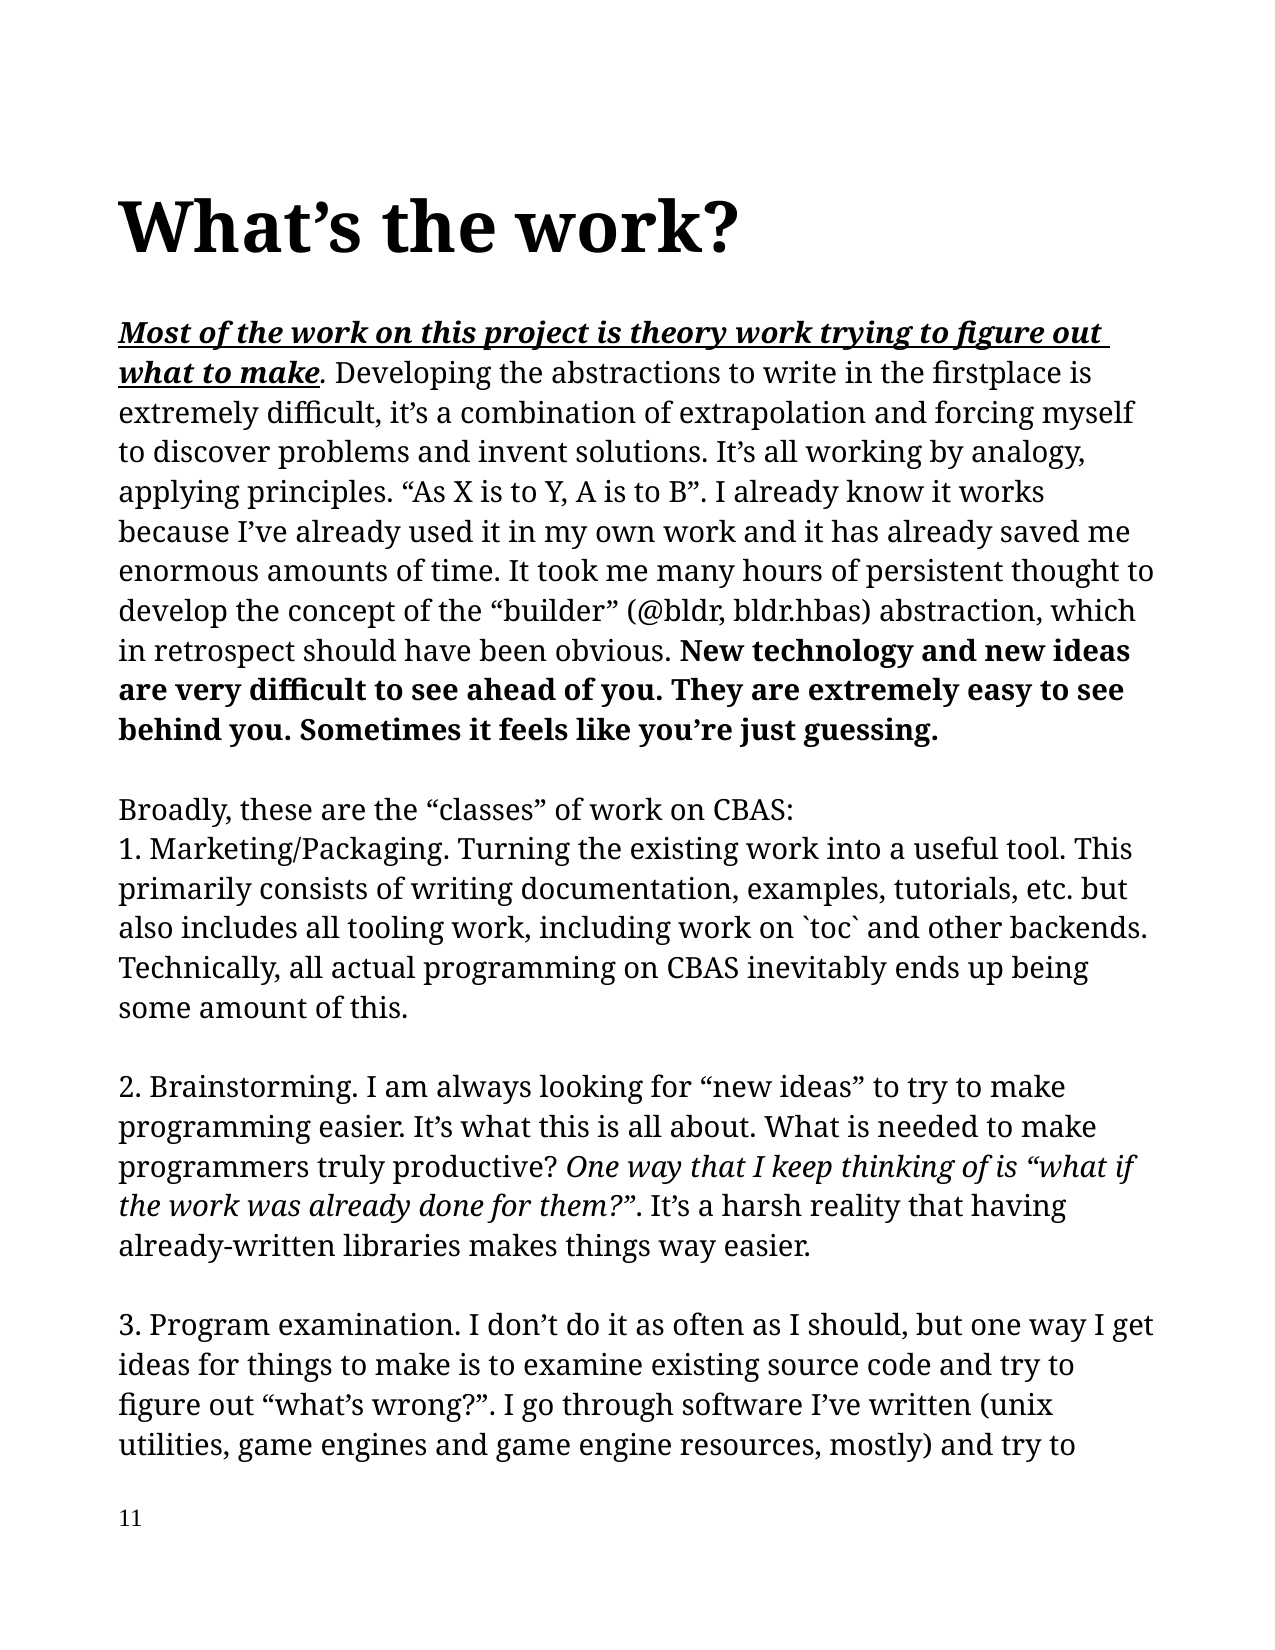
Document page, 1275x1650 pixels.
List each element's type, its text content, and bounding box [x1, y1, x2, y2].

text 1. Marketing/Packaging. Turning the existing work into a useful tool. This primarily consists of writing documentation, examples, tutorials, etc. but also includes all tooling work, including work on `toc` and other backends. Technically, all actual programming on CBAS inevitably ends up being some amount of this. [118, 828, 1157, 1027]
text Most of the work on this project is theory work trying to figure out what to make. Developing the abstractions to write in the firstplace is extremely difficult, it’s a combination of extrapolation and forcing myself to discover problems and invent solutions. It’s all working by analogy, applying principles. “As X is to Y, A is to B”. I already know it works because I’ve already used it in my own work and it has already saved me enormous amounts of time. It took me many hours of persistent thought to develop the concept of the “builder” (@bldr, bldr.hbas) abstraction, which in retrospect should have been obvious. New technology and new ideas are very difficult to see ahead of you. They are extremely easy to see behind you. Sometimes it feels like you’re just guessing. [118, 312, 1157, 749]
text Broadly, these are the “classes” of work on CBAS: [118, 789, 1157, 828]
text What’s the work? [118, 176, 1157, 273]
text 3. Program examination. I don’t do it as often as I should, but one way I get ideas for things to make is to examine existing source code and try to figure out “what’s wrong?”. I go through software I’ve written (unix utilities, game engines and game engine resources, mostly) and try to [118, 1305, 1157, 1463]
text 2. Brainstorming. I am always looking for “new ideas” to try to make programming easier. It’s what this is all about. What is needed to make programmers truly productive? One way that I keep thinking of is “what if the work was already done for them?”. It’s a harsh reality that having already-written libraries makes things way easier. [118, 1067, 1157, 1265]
